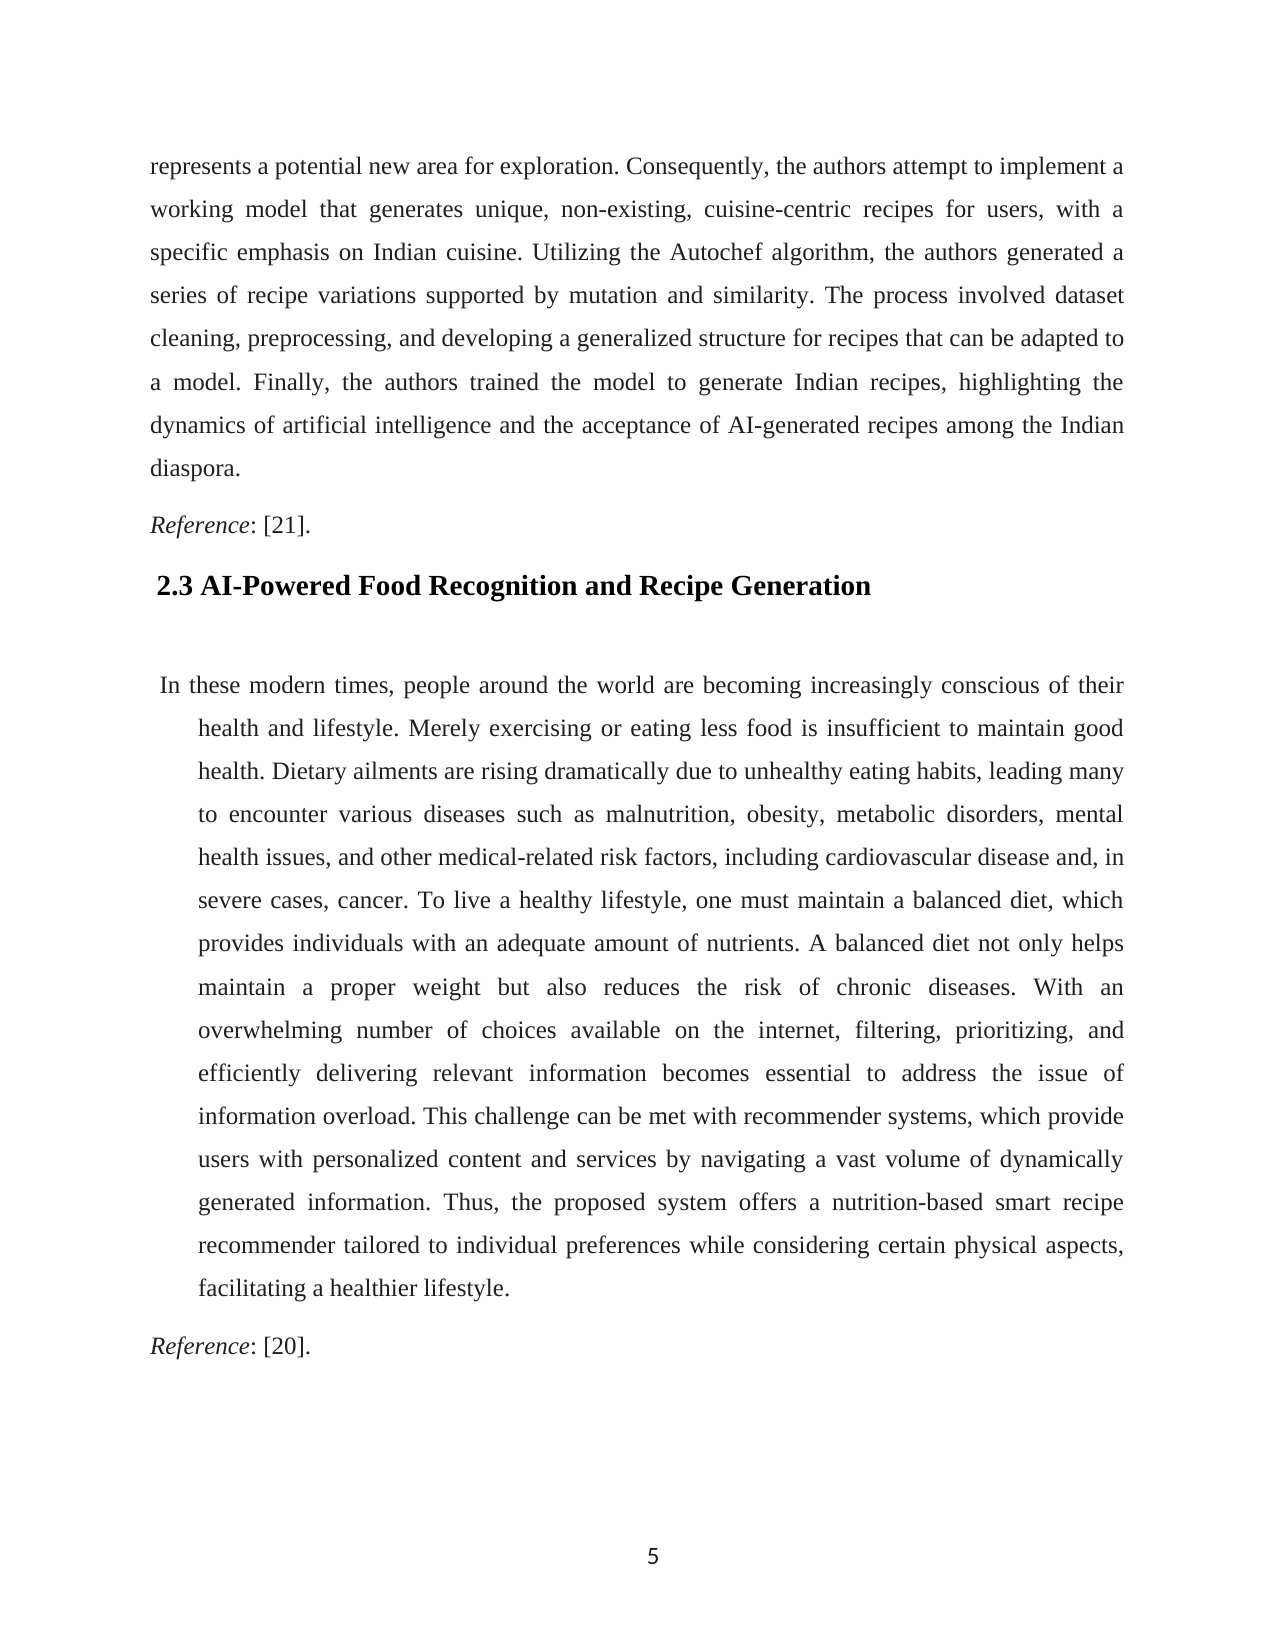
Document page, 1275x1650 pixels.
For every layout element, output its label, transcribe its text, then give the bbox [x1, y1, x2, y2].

text Reference: [21]. [150, 511, 1125, 539]
text Reference: [20]. [150, 1331, 1125, 1360]
text represents a potential new area for exploration. Consequently, the authors attempt to implement a working model that generates unique, non-existing, cuisine-centric recipes for users, with a specific emphasis on Indian cuisine. Utilizing the Autochef algorithm, the authors generated a series of recipe variations supported by mutation and similarity. The process involved dataset cleaning, preprocessing, and developing a generalized structure for recipes that can be adapted to a model. Finally, the authors trained the model to generate Indian recipes, highlighting the dynamics of artificial intelligence and the acceptance of AI-generated recipes among the Indian diaspora. [150, 151, 1125, 482]
subtitle 2.3 AI-Powered Food Recognition and Recipe Generation [156, 568, 1125, 602]
text In these modern times, people around the world are becoming increasingly conscious of their health and lifestyle. Merely exercising or eating less food is insufficient to maintain good health. Dietary ailments are rising dramatically due to unhealthy eating habits, leading many to encounter various diseases such as malnutrition, obesity, metabolic disorders, mental health issues, and other medical-related risk factors, including cardiovascular disease and, in severe cases, cancer. To live a healthy lifestyle, one must maintain a balanced diet, which provides individuals with an adequate amount of nutrients. A balanced diet not only helps maintain a proper weight but also reduces the risk of chronic diseases. With an overwhelming number of choices available on the internet, filtering, prioritizing, and efficiently delivering relevant information becomes essential to address the issue of information overload. This challenge can be met with recommender systems, which provide users with personalized content and services by navigating a vast volume of dynamically generated information. Thus, the proposed system offers a nutrition-based smart recipe recommender tailored to individual preferences while considering certain physical aspects, facilitating a healthier lifestyle. [159, 670, 1125, 1302]
